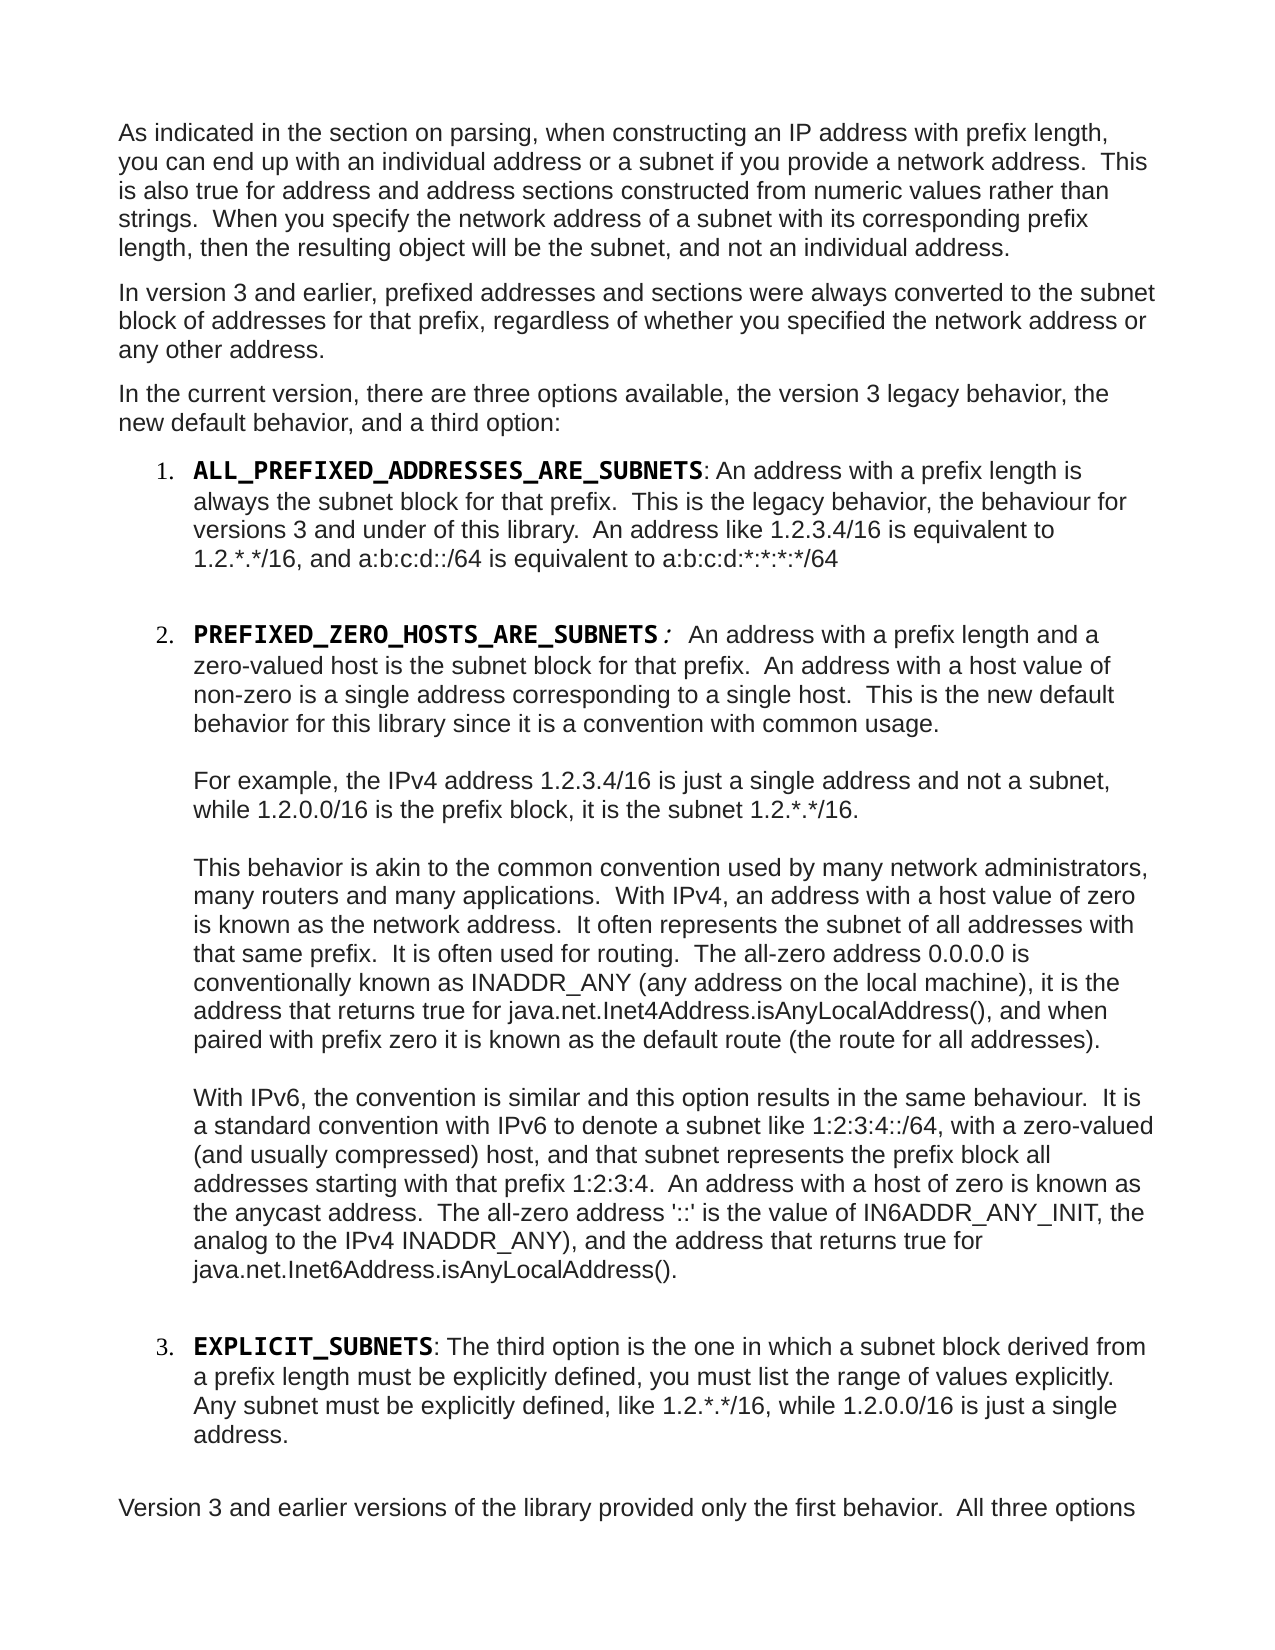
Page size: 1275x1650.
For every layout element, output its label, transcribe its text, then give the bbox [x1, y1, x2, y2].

list EXPLICIT_SUBNETS: The third option is the one in which a subnet block derived from a prefix length must be explicitly defined, you must list the range of values explicitly. Any subnet must be explicitly defined, like 1.2.*.*/16, while 1.2.0.0/16 is just a single address. [156, 1328, 1157, 1477]
text As indicated in the section on parsing, when constructing an IP address with prefix length, you can end up with an individual address or a subnet if you provide a network address. This is also true for address and address sections constructed from numeric values rather than strings. When you specify the network address of a subnet with its corresponding prefix length, then the resulting object will be the subnet, and not an individual address. [118, 118, 1157, 262]
text In version 3 and earlier, prefixed addresses and sections were always converted to the subnet block of addresses for that prefix, regardless of whether you specified the network address or any other address. [118, 277, 1157, 364]
list ALL_PREFIXED_ADDRESSES_ARE_SUBNETS: An address with a prefix length is always the subnet block for that prefix. This is the legacy behavior, the behaviour for versions 3 and under of this library. An address like 1.2.3.4/16 is equivalent to 1.2.*.*/16, and a:b:c:d::/64 is equivalent to a:b:c:d:*:*:*:*/64 [156, 452, 1157, 602]
list PREFIXED_ZERO_HOSTS_ARE_SUBNETS: An address with a prefix length and a zero-valued host is the subnet block for that prefix. An address with a host value of non-zero is a single address corresponding to a single host. This is the new default behavior for this library since it is a convention with common usage. For example, the IPv4 address 1.2.3.4/16 is just a single address and not a subnet, while 1.2.0.0/16 is the prefix block, it is the subnet 1.2.*.*/16. This behavior is akin to the common convention used by many network administrators, many routers and many applications. With IPv4, an address with a host value of zero is known as the network address. It often represents the subnet of all addresses with that same prefix. It is often used for routing. The all-zero address 0.0.0.0 is conventionally known as INADDR_ANY (any address on the local machine), it is the address that returns true for java.net.Inet4Address.isAnyLocalAddress(), and when paired with prefix zero it is known as the default route (the route for all addresses). With IPv6, the convention is similar and this option results in the same behaviour. It is a standard convention with IPv6 to denote a subnet like 1:2:3:4::/64, with a zero-valued (and usually compressed) host, and that subnet represents the prefix block all addresses starting with that prefix 1:2:3:4. An address with a host of zero is known as the anycast address. The all-zero address '::' is the value of IN6ADDR_ANY_INIT, the analog to the IPv4 INADDR_ANY), and the address that returns true for java.net.Inet6Address.isAnyLocalAddress(). [156, 617, 1157, 1312]
text Version 3 and earlier versions of the library provided only the first behavior. All three options [118, 1493, 1157, 1522]
text In the current version, there are three options available, the version 3 legacy behavior, the new default behavior, and a third option: [118, 379, 1157, 437]
